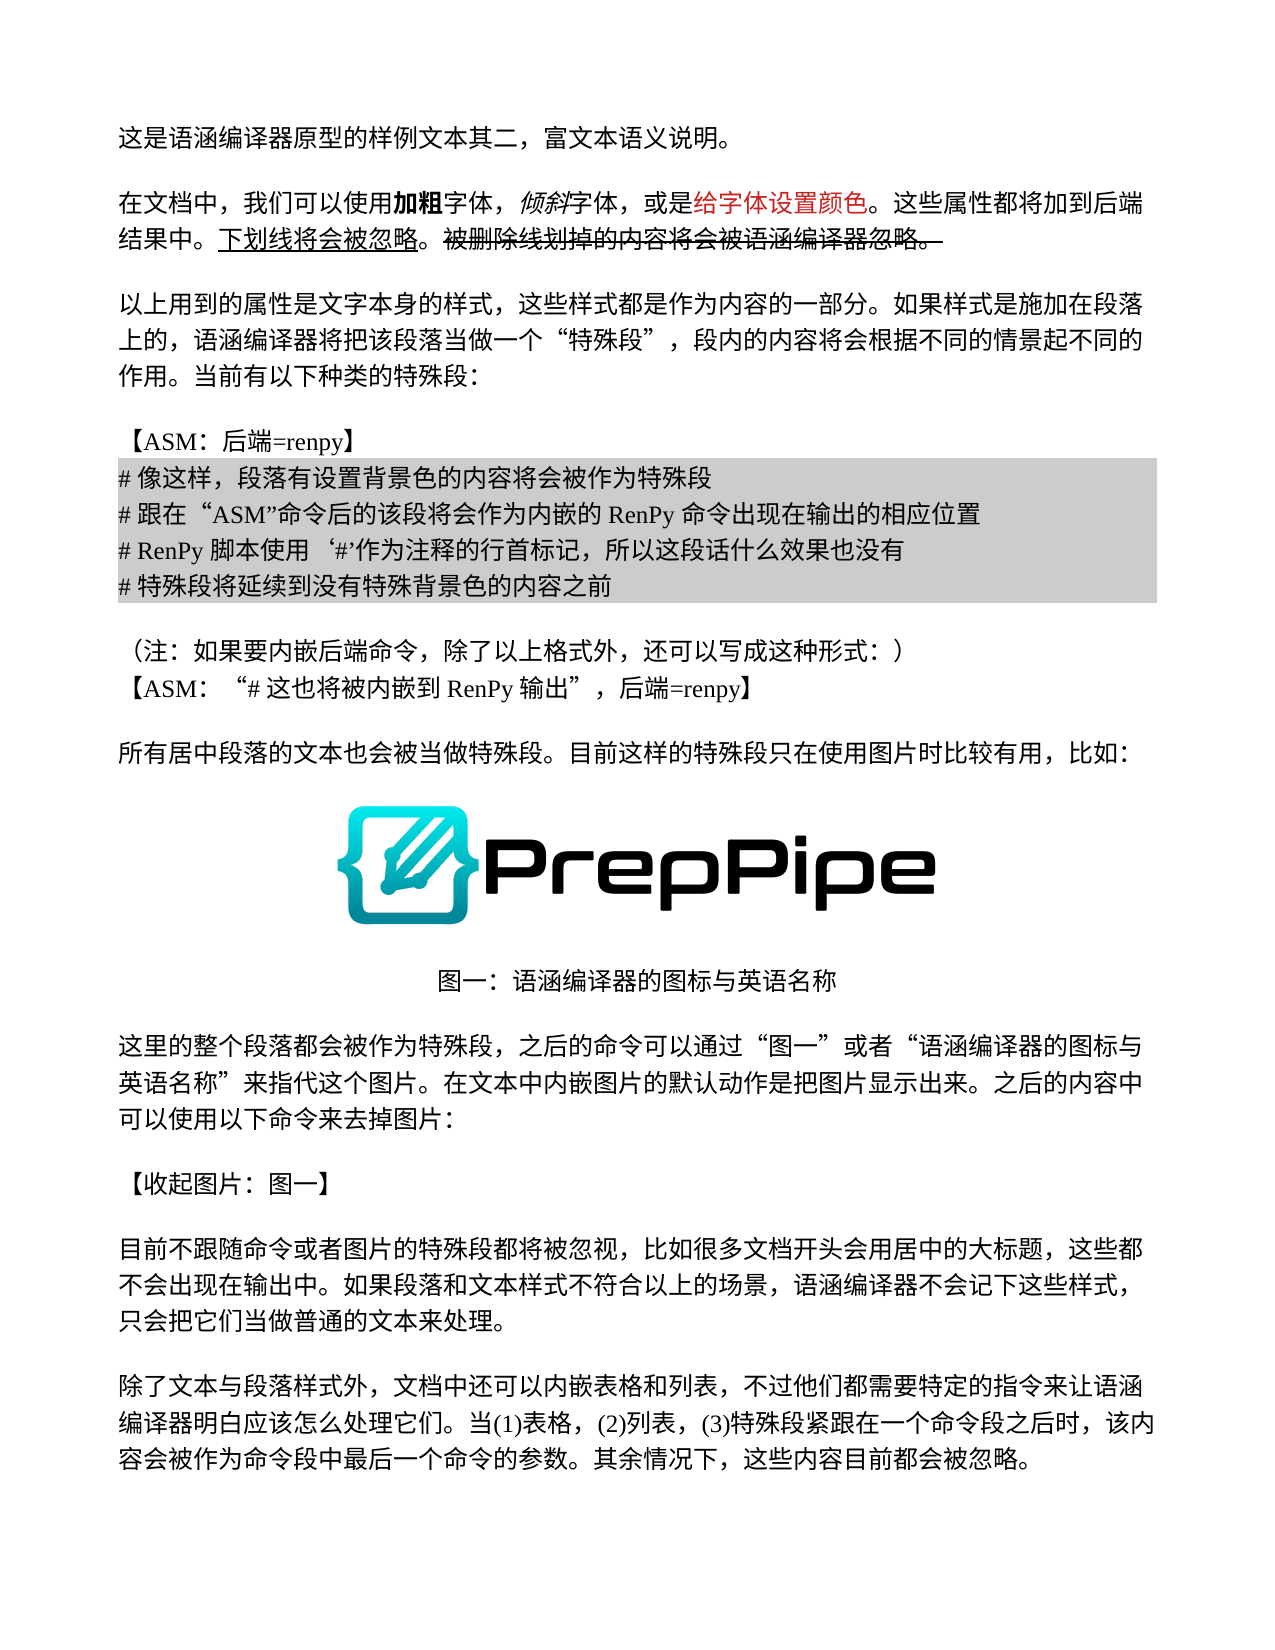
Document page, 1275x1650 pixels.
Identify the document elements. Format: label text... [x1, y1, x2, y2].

text # 像这样，段落有设置背景色的内容将会被作为特殊段 [118, 458, 1157, 494]
text # 跟在“ASM”命令后的该段将会作为内嵌的 RenPy 命令出现在输出的相应位置 [118, 494, 1157, 531]
text （注：如果要内嵌后端命令，除了以上格式外，还可以写成这种形式：） [118, 632, 1157, 668]
text 【收起图片：图一】 [118, 1164, 1157, 1201]
text 目前不跟随命令或者图片的特殊段都将被忽视，比如很多文档开头会用居中的大标题，这些都不会出现在输出中。如果段落和文本样式不符合以上的场景，语涵编译器不会记下这些样式，只会把它们当做普通的文本来处理。 [118, 1229, 1157, 1338]
text 在文档中，我们可以使用加粗字体，倾斜字体，或是给字体设置颜色。这些属性都将加到后端结果中。下划线将会被忽略。被删除线划掉的内容将会被语涵编译器忽略。 [118, 183, 1157, 256]
text 图一：语涵编译器的图标与英语名称 [118, 962, 1157, 998]
text 所有居中段落的文本也会被当做特殊段。目前这样的特殊段只在使用图片时比较有用，比如： [118, 733, 1157, 769]
text # 特殊段将延续到没有特殊背景色的内容之前 [118, 567, 1157, 603]
text 除了文本与段落样式外，文档中还可以内嵌表格和列表，不过他们都需要特定的指令来让语涵编译器明白应该怎么处理它们。当(1)表格，(2)列表，(3)特殊段紧跟在一个命令段之后时，该内容会被作为命令段中最后一个命令的参数。其余情况下，这些内容目前都会被忽略。 [118, 1367, 1157, 1476]
text 以上用到的属性是文字本身的样式，这些样式都是作为内容的一部分。如果样式是施加在段落上的，语涵编译器将把该段落当做一个“特殊段”，段内的内容将会根据不同的情景起不同的作用。当前有以下种类的特殊段： [118, 284, 1157, 393]
text 这里的整个段落都会被作为特殊段，之后的命令可以通过“图一”或者“语涵编译器的图标与英语名称”来指代这个图片。在文本中内嵌图片的默认动作是把图片显示出来。之后的内容中可以使用以下命令来去掉图片： [118, 1027, 1157, 1136]
text 【ASM：“# 这也将被内嵌到 RenPy 输出”，后端=renpy】 [118, 668, 1157, 704]
picture [337, 798, 938, 934]
text 【ASM：后端=renpy】 [118, 422, 1157, 458]
text # RenPy 脚本使用‘#’作为注释的行首标记，所以这段话什么效果也没有 [118, 531, 1157, 567]
text 这是语涵编译器原型的样例文本其二，富文本语义说明。 [118, 118, 1157, 154]
